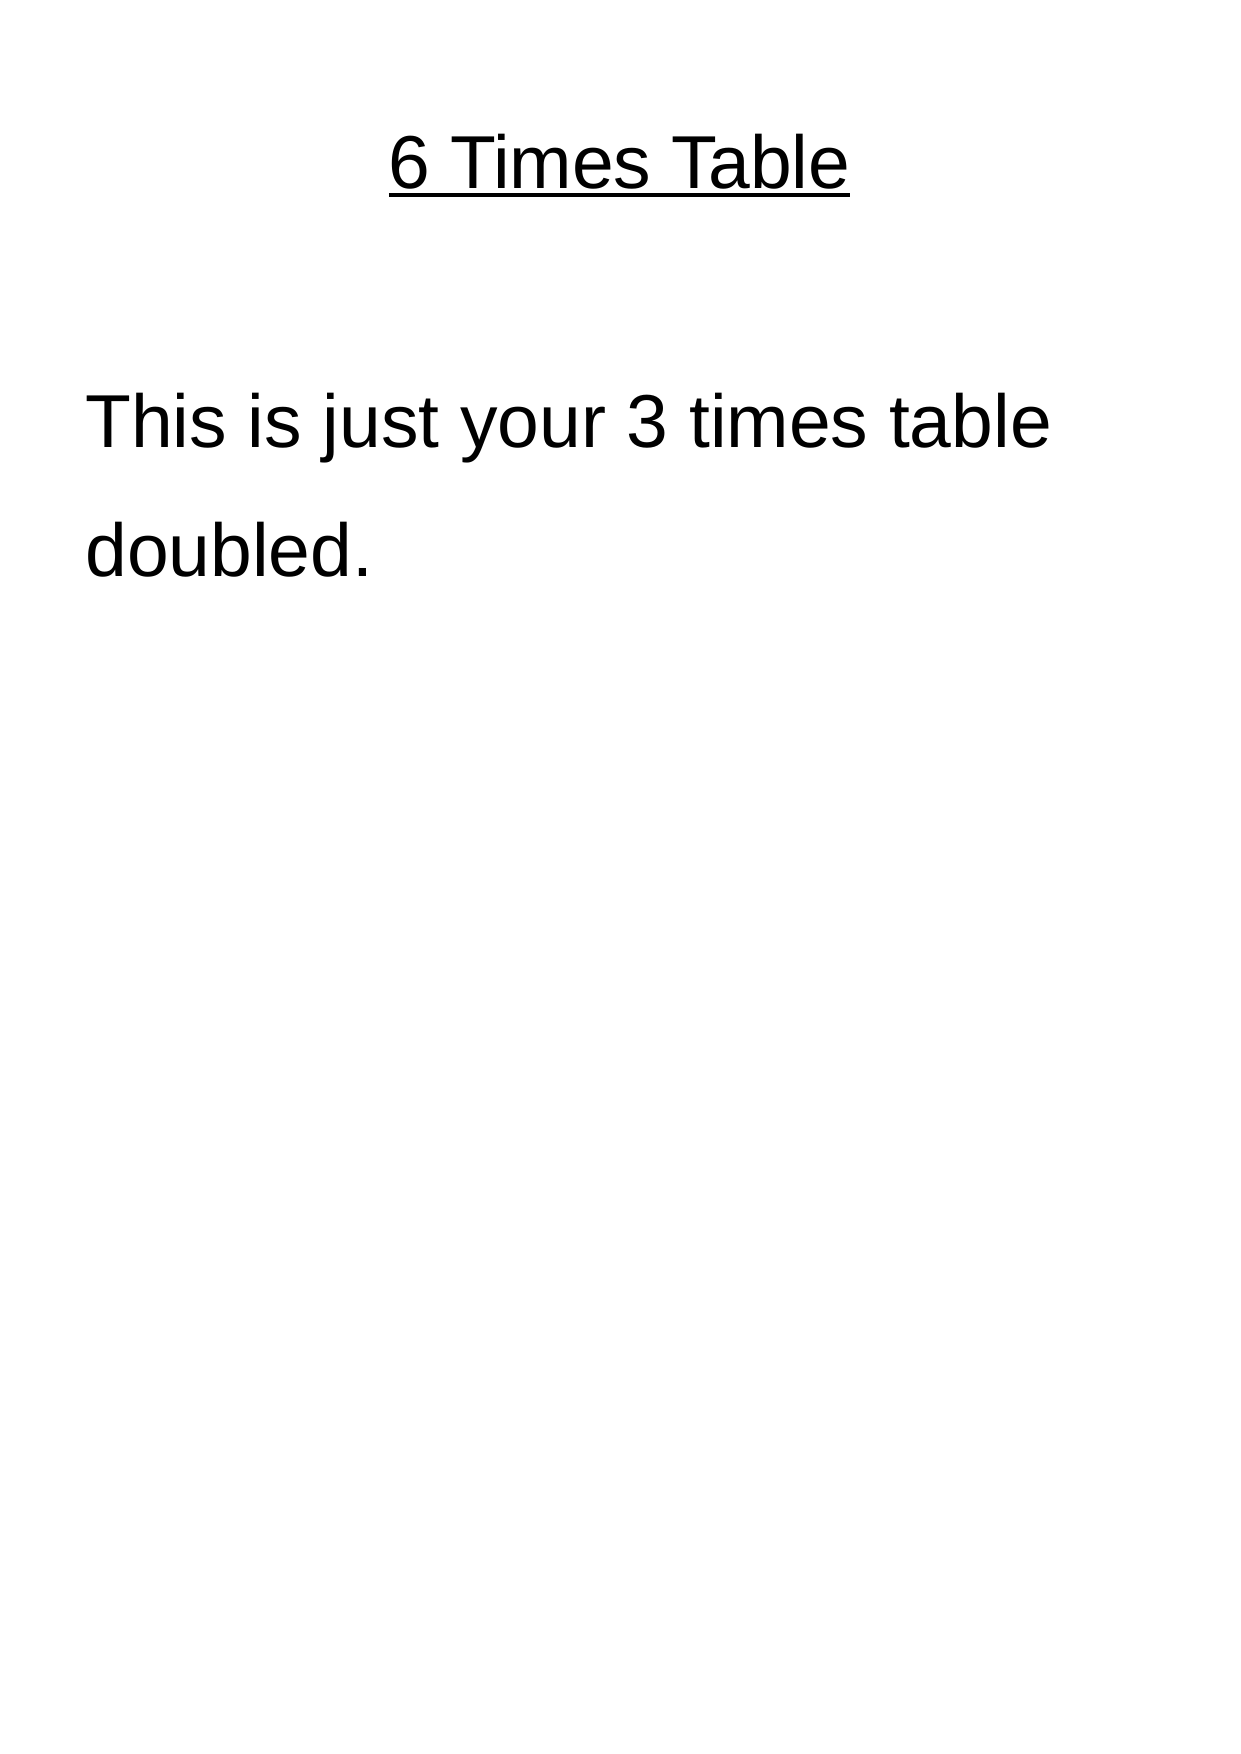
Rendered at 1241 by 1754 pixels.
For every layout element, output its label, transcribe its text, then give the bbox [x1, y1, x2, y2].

text 6 Times Table [85, 118, 1153, 204]
text This is just your 3 times table doubled. [85, 377, 1153, 592]
